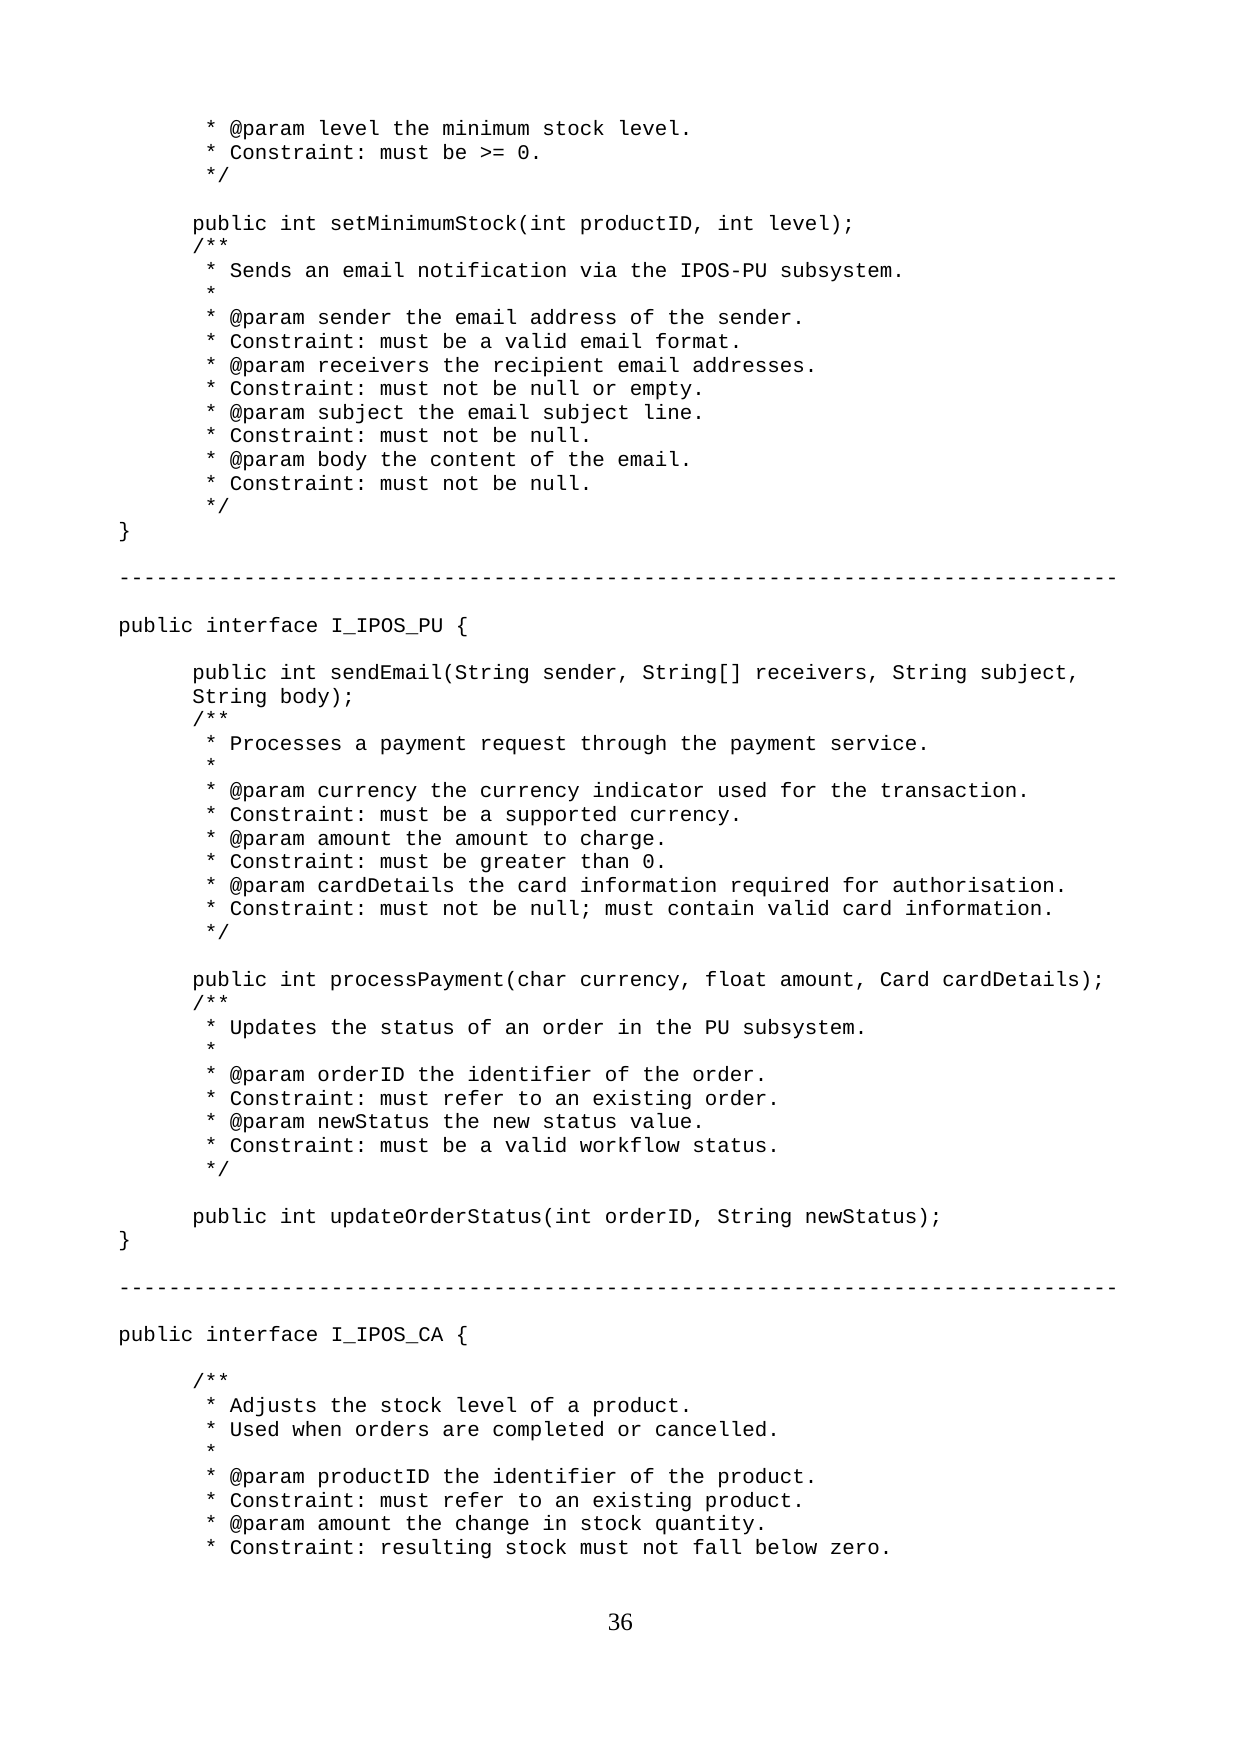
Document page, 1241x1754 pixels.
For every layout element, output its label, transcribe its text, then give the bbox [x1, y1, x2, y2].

text * Constraint: resulting stock must not fall below zero. [192, 1537, 1122, 1561]
text * @param sender the email address of the sender. [192, 307, 1122, 331]
text } [118, 520, 1122, 544]
text /** [192, 236, 1122, 260]
text * Used when orders are completed or cancelled. [192, 1419, 1122, 1442]
text public interface I_IPOS_CA { [118, 1324, 1122, 1348]
text /** [192, 993, 1122, 1017]
text * Adjusts the stock level of a product. [192, 1395, 1122, 1419]
text * Constraint: must be a valid email format. [192, 331, 1122, 354]
text public int processPayment(char currency, float amount, Card cardDetails); [192, 969, 1122, 993]
text -------------------------------------------------------------------------------- [118, 1277, 1122, 1300]
text * Updates the status of an order in the PU subsystem. [192, 1017, 1122, 1040]
text -------------------------------------------------------------------------------- [118, 567, 1122, 591]
text * @param newStatus the new status value. [192, 1111, 1122, 1135]
text * @param productID the identifier of the product. [192, 1466, 1122, 1489]
text * @param subject the email subject line. [192, 402, 1122, 426]
text * Constraint: must not be null. [192, 473, 1122, 496]
text * Sends an email notification via the IPOS-PU subsystem. [192, 260, 1122, 284]
text * [192, 1442, 1122, 1466]
text * Constraint: must refer to an existing order. [192, 1088, 1122, 1111]
text public int updateOrderStatus(int orderID, String newStatus); [192, 1206, 1122, 1229]
text * [192, 1040, 1122, 1064]
text * @param orderID the identifier of the order. [192, 1064, 1122, 1088]
text * @param currency the currency indicator used for the transaction. [192, 780, 1122, 804]
text */ [192, 496, 1122, 520]
text * Processes a payment request through the payment service. [192, 733, 1122, 757]
text * [192, 757, 1122, 780]
text * @param amount the change in stock quantity. [192, 1513, 1122, 1537]
text /** [192, 1371, 1122, 1395]
text * @param cardDetails the card information required for authorisation. [192, 875, 1122, 898]
text * @param body the content of the email. [192, 449, 1122, 473]
text */ [192, 1158, 1122, 1182]
text public int setMinimumStock(int productID, int level); [192, 213, 1122, 236]
text * [192, 284, 1122, 307]
text * Constraint: must be a valid workflow status. [192, 1135, 1122, 1158]
text /** [192, 709, 1122, 733]
text * Constraint: must refer to an existing product. [192, 1489, 1122, 1513]
text * Constraint: must be >= 0. [192, 142, 1122, 165]
text public interface I_IPOS_PU { [118, 615, 1122, 638]
text * @param level the minimum stock level. [192, 118, 1122, 142]
text public int sendEmail(String sender, String[] receivers, String subject, String body); [192, 662, 1122, 709]
text * Constraint: must be greater than 0. [192, 851, 1122, 875]
text * Constraint: must not be null. [192, 426, 1122, 449]
text * @param amount the amount to charge. [192, 827, 1122, 851]
text * Constraint: must not be null or empty. [192, 378, 1122, 402]
text } [118, 1229, 1122, 1253]
text */ [192, 922, 1122, 946]
text */ [192, 165, 1122, 189]
text * Constraint: must not be null; must contain valid card information. [192, 898, 1122, 922]
text * Constraint: must be a supported currency. [192, 804, 1122, 827]
text * @param receivers the recipient email addresses. [192, 354, 1122, 378]
